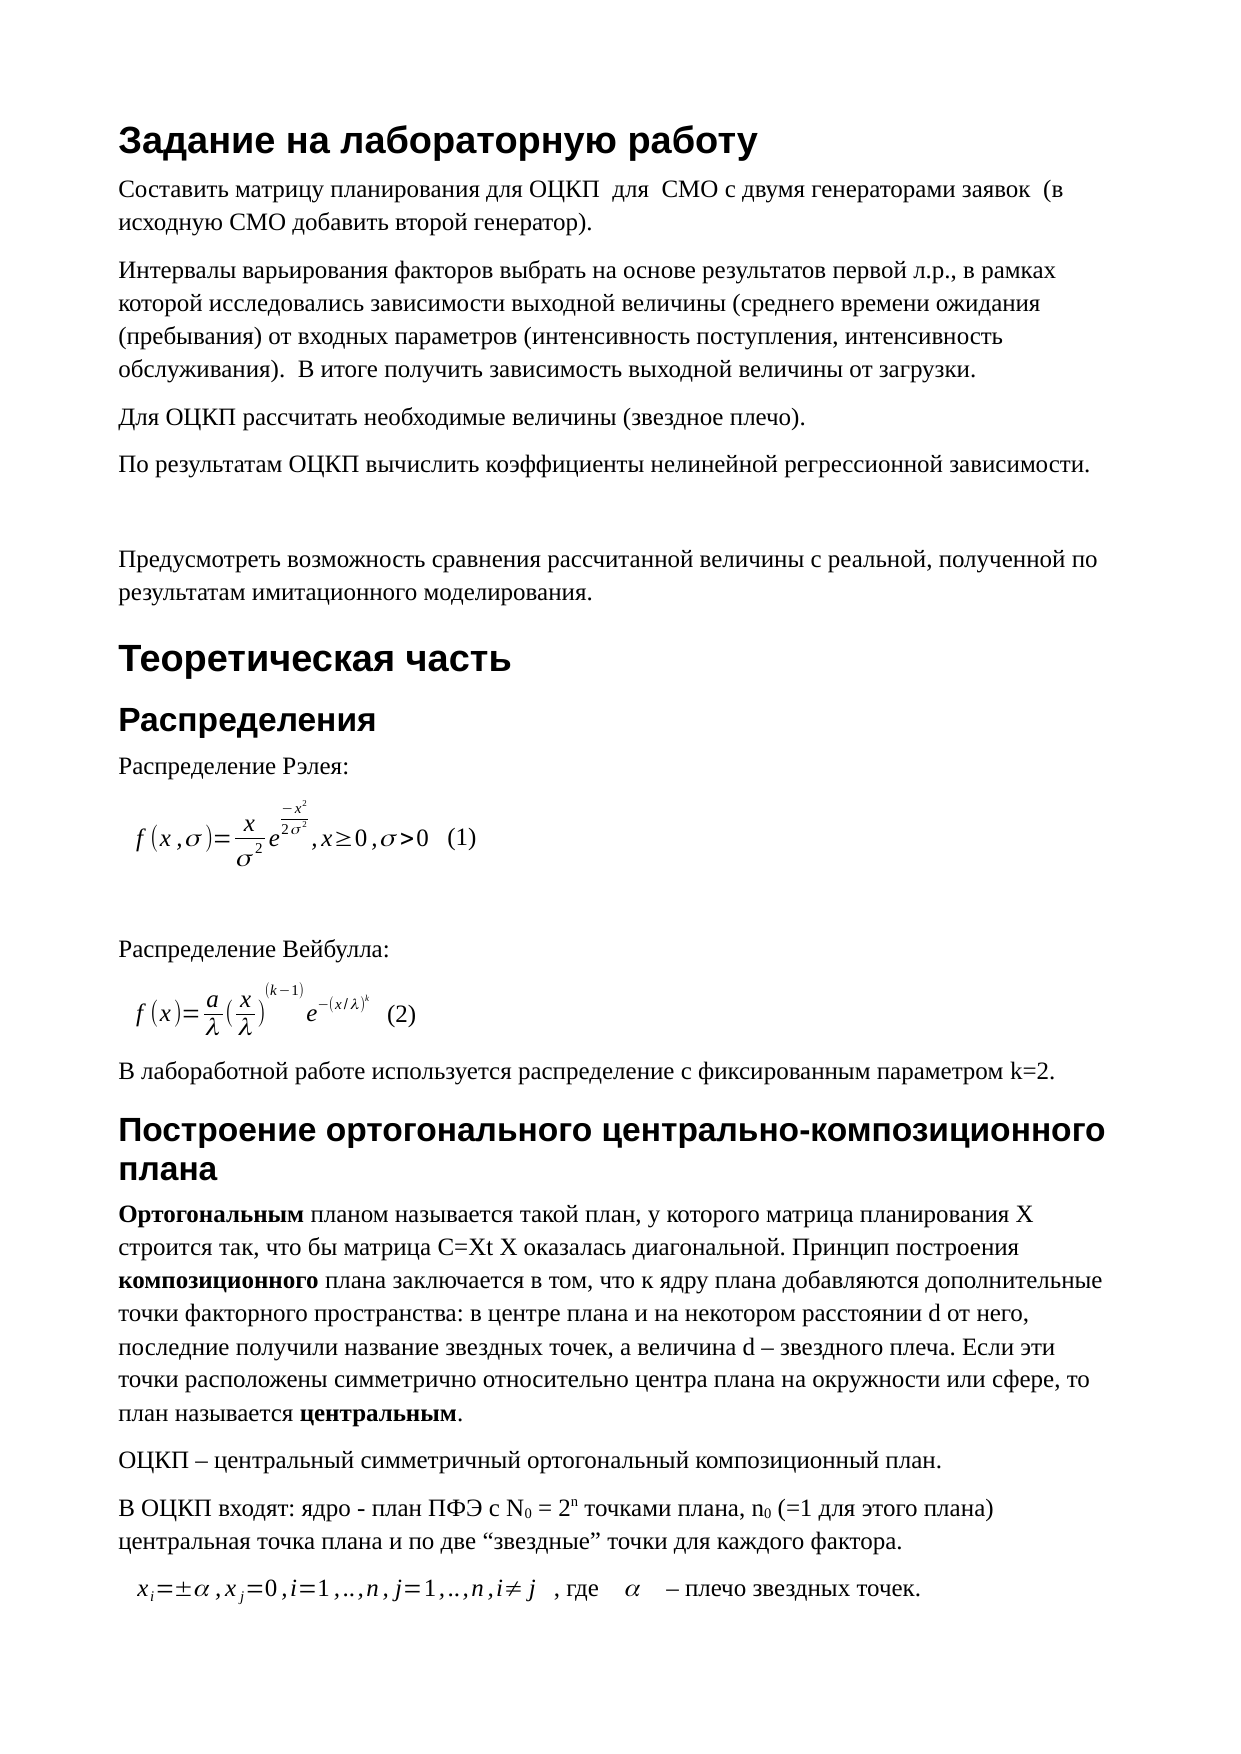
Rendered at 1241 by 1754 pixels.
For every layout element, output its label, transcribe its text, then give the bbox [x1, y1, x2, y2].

text (2) [118, 982, 1122, 1037]
subtitle Теоретическая часть [118, 635, 1122, 679]
text В ОЦКП входят: ядро - план ПФЭ с N0 = 2n точками плана, n0 (=1 для этого плана) центральная точка плана и по две “звездные” точки для каждого фактора. [118, 1493, 1122, 1554]
text Интервалы варьирования факторов выбрать на основе результатов первой л.р., в рамках которой исследовались зависимости выходной величины (среднего времени ожидания (пребывания) от входных параметров (интенсивность поступления, интенсивность обслуживания). В итоге получить зависимость выходной величины от загрузки. [118, 255, 1122, 383]
text Ортогональным планом называется такой план, у которого матрица планирования Х строится так, что бы матрица С=Хt Х оказалась диагональной. Принцип построения композиционного плана заключается в том, что к ядру плана добавляются дополнительные точки факторного пространства: в центре плана и на некотором расстоянии d от него, последние получили название звездных точек, а величина d – звездного плеча. Если эти точки расположены симметрично относительно центра плана на окружности или сфере, то план называется центральным. [118, 1199, 1122, 1426]
subtitle Задание на лабораторную работу [118, 118, 1122, 162]
text Для ОЦКП рассчитать необходимые величины (звездное плечо). [118, 402, 1122, 430]
text По результатам ОЦКП вычислить коэффициенты нелинейной регрессионной зависимости. [118, 449, 1122, 478]
text Предусмотреть возможность сравнения рассчитанной величины с реальной, полученной по результатам имитационного моделирования. [118, 544, 1122, 606]
text , где – плечо звездных точек. [118, 1573, 1122, 1606]
text Распределение Вейбулла: [118, 934, 1122, 963]
text ОЦКП – центральный симметричный ортогональный композиционный план. [118, 1445, 1122, 1474]
text Распределение Рэлея: [118, 751, 1122, 780]
subtitle Распределения [118, 700, 1122, 738]
text Составить матрицу планирования для ОЦКП для СМО с двумя генераторами заявок (в исходную СМО добавить второй генератор). [118, 174, 1122, 236]
subtitle Построение ортогонального центрально-композиционного плана [118, 1110, 1122, 1187]
text В лабоработной работе используется распределение с фиксированным параметром k=2. [118, 1056, 1122, 1084]
text (1) [118, 799, 1122, 868]
